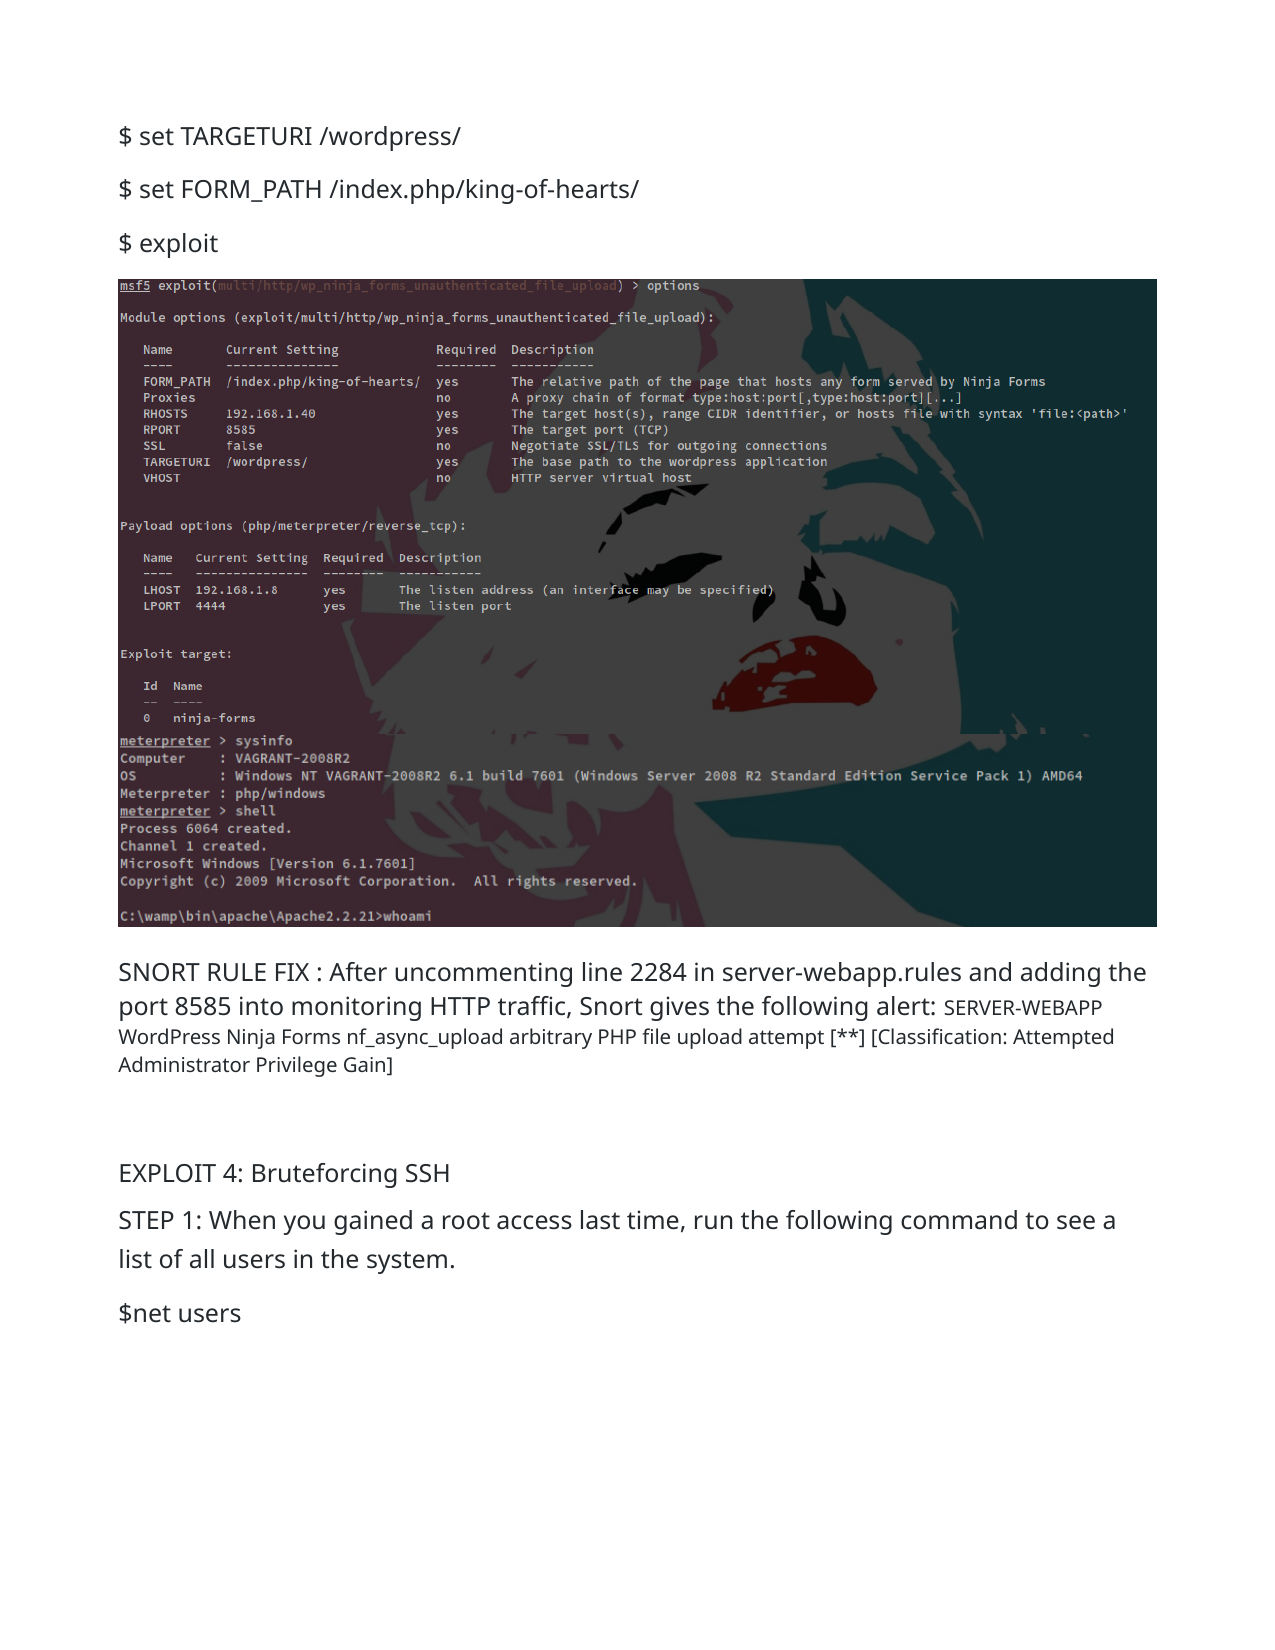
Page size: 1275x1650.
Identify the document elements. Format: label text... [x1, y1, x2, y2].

subtitle EXPLOIT 4: Bruteforcing SSH [118, 1156, 1157, 1190]
text STEP 1: When you gained a root access last time, run the following command to see a list of all users in the system. [118, 1202, 1157, 1276]
text $net users [118, 1295, 1157, 1329]
text $ exploit [118, 226, 1157, 260]
text $ set FORM_PATH /index.php/king-of-hearts/ [118, 172, 1157, 206]
text SNORT RULE FIX : After uncommenting line 2284 in server-webapp.rules and adding the port 8585 into monitoring HTTP traffic, Snort gives the following alert: SERVER-WEBAPP WordPress Ninja Forms nf_async_upload arbitrary PHP file upload attempt [**] [Classification: Attempted Administrator Privilege Gain] [118, 955, 1157, 1078]
text $ set TARGETURI /wordpress/ [118, 118, 1157, 152]
picture [118, 279, 1157, 927]
